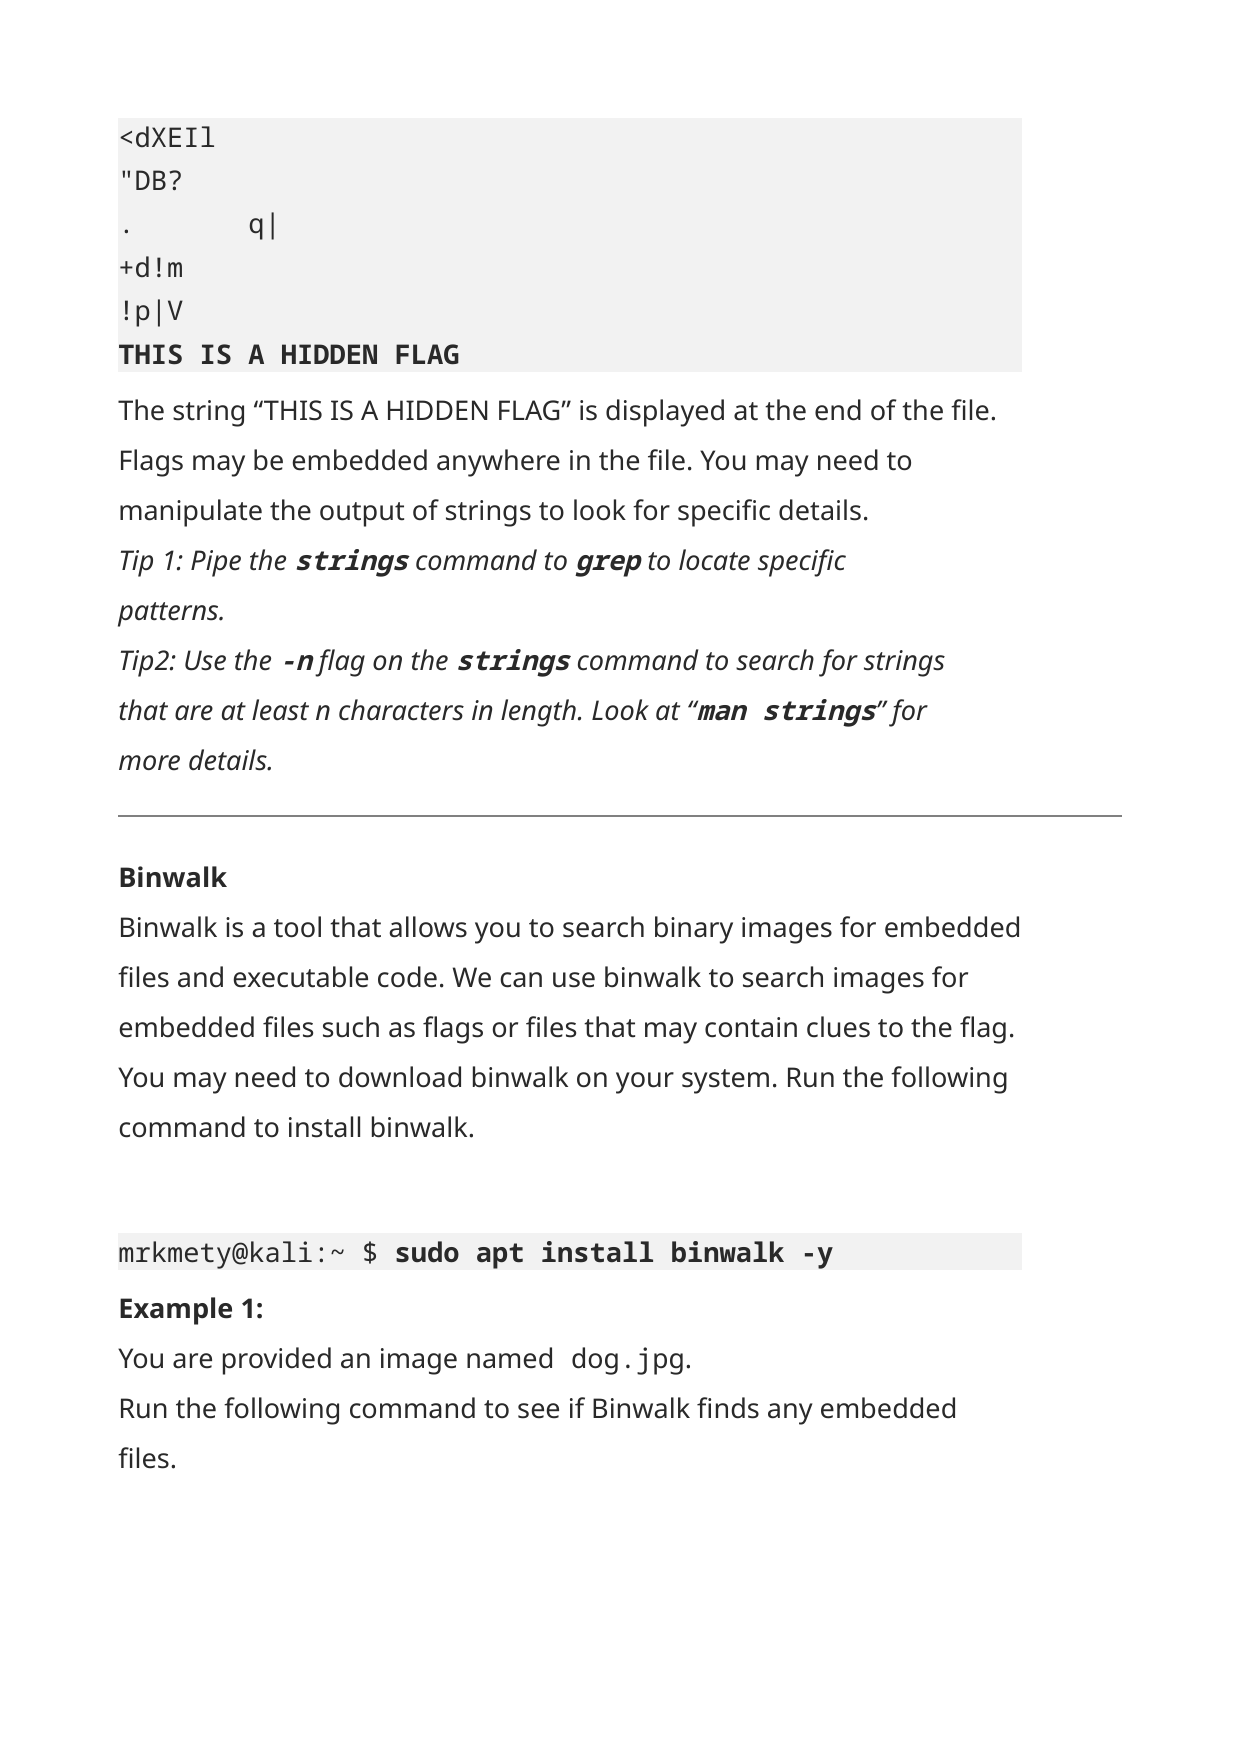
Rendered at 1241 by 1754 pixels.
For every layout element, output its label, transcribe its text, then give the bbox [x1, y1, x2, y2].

text Example 1: You are provided an image named dog.jpg. Run the following command to see if Binwalk finds any embedded files. [118, 1276, 1022, 1476]
text Binwalk is a tool that allows you to search binary images for embedded files and executable code. We can use binwalk to search images for embedded files such as flags or files that may contain clues to the flag. [118, 896, 1022, 1046]
text mrkmety@kali:~ $ sudo apt install binwalk -y [118, 1233, 1022, 1270]
subtitle Binwalk [118, 846, 1022, 896]
text You may need to download binwalk on your system. Run the following command to install binwalk. [118, 1046, 1022, 1146]
text Tip 1: Pipe the strings command to grep to locate specific patterns. [118, 529, 963, 629]
text The string “THIS IS A HIDDEN FLAG” is displayed at the end of the file. Flags may be embedded anywhere in the file. You may need to manipulate the output of strings to look for specific details. [118, 379, 1022, 529]
text Tip2: Use the -n flag on the strings command to search for strings that are at least n characters in length. Look at “man strings” for more details. [118, 629, 963, 779]
text <dXEIl "DB? . q| +d!m !p|V THIS IS A HIDDEN FLAG [118, 118, 1022, 372]
